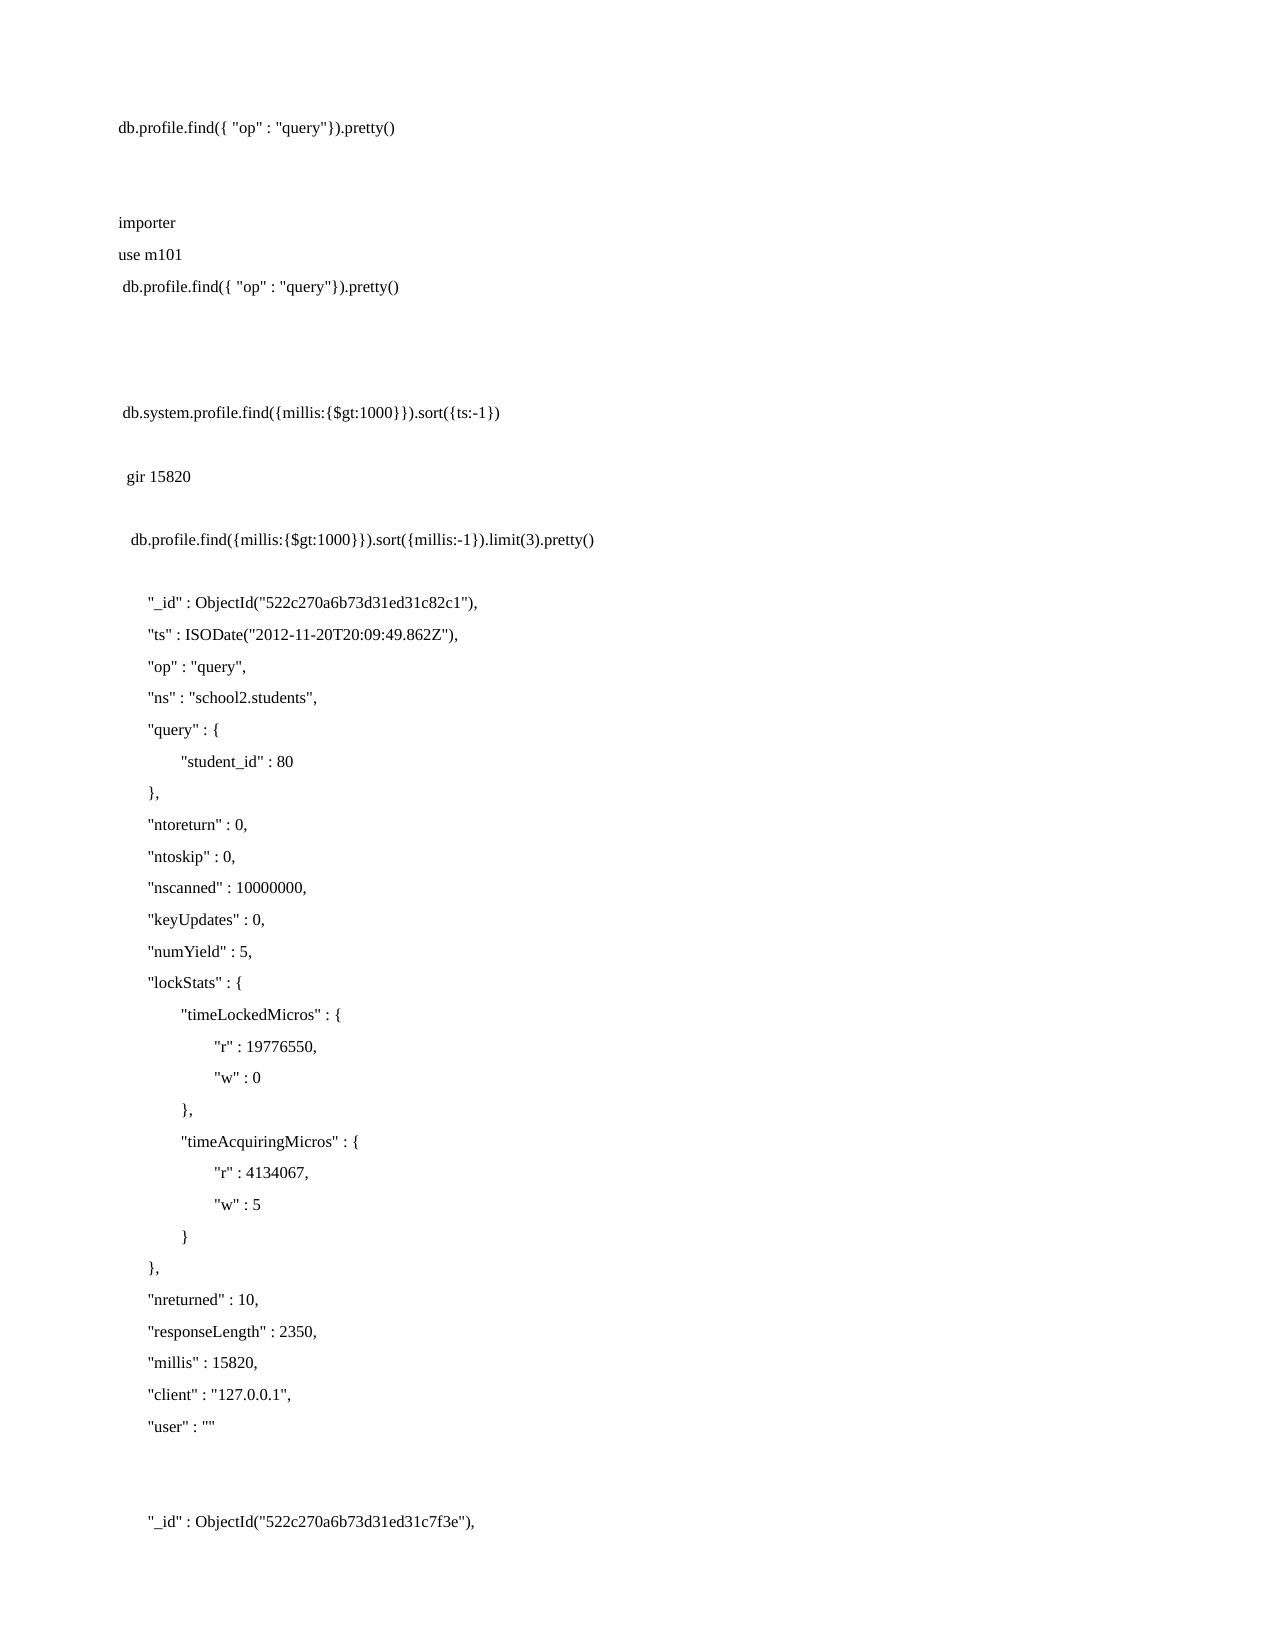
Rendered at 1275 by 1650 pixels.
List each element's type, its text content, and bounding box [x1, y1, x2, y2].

text "numYield" : 5, [118, 941, 1157, 961]
text "timeAcquiringMicros" : { [118, 1131, 1157, 1151]
text "millis" : 15820, [118, 1353, 1157, 1372]
text "op" : "query", [118, 656, 1157, 676]
text "responseLength" : 2350, [118, 1321, 1157, 1341]
text db.profile.find({millis:{$gt:1000}}).sort({millis:-1}).limit(3).pretty() [118, 530, 1157, 549]
text db.profile.find({ "op" : "query"}).pretty() [118, 276, 1157, 296]
text "ntoreturn" : 0, [118, 815, 1157, 834]
text "ns" : "school2.students", [118, 688, 1157, 707]
text "nreturned" : 10, [118, 1290, 1157, 1309]
text }, [118, 1100, 1157, 1119]
text "_id" : ObjectId("522c270a6b73d31ed31c82c1"), [118, 593, 1157, 612]
text }, [118, 1258, 1157, 1277]
text "lockStats" : { [118, 973, 1157, 992]
text importer [118, 213, 1157, 232]
text }, [118, 783, 1157, 802]
text "ts" : ISODate("2012-11-20T20:09:49.862Z"), [118, 625, 1157, 644]
text "nscanned" : 10000000, [118, 878, 1157, 897]
text use m101 [118, 245, 1157, 264]
text "query" : { [118, 720, 1157, 739]
text "user" : "" [118, 1416, 1157, 1436]
text "ntoskip" : 0, [118, 846, 1157, 866]
text gir 15820 [118, 466, 1157, 486]
text "_id" : ObjectId("522c270a6b73d31ed31c7f3e"), [118, 1511, 1157, 1531]
text db.profile.find({ "op" : "query"}).pretty() [118, 118, 1157, 137]
text "student_id" : 80 [118, 751, 1157, 771]
text } [118, 1226, 1157, 1246]
text "w" : 0 [118, 1068, 1157, 1087]
text "r" : 4134067, [118, 1163, 1157, 1182]
text db.system.profile.find({millis:{$gt:1000}}).sort({ts:-1}) [118, 403, 1157, 422]
text "r" : 19776550, [118, 1036, 1157, 1056]
text "keyUpdates" : 0, [118, 910, 1157, 929]
text "client" : "127.0.0.1", [118, 1385, 1157, 1404]
text "w" : 5 [118, 1195, 1157, 1214]
text "timeLockedMicros" : { [118, 1005, 1157, 1024]
